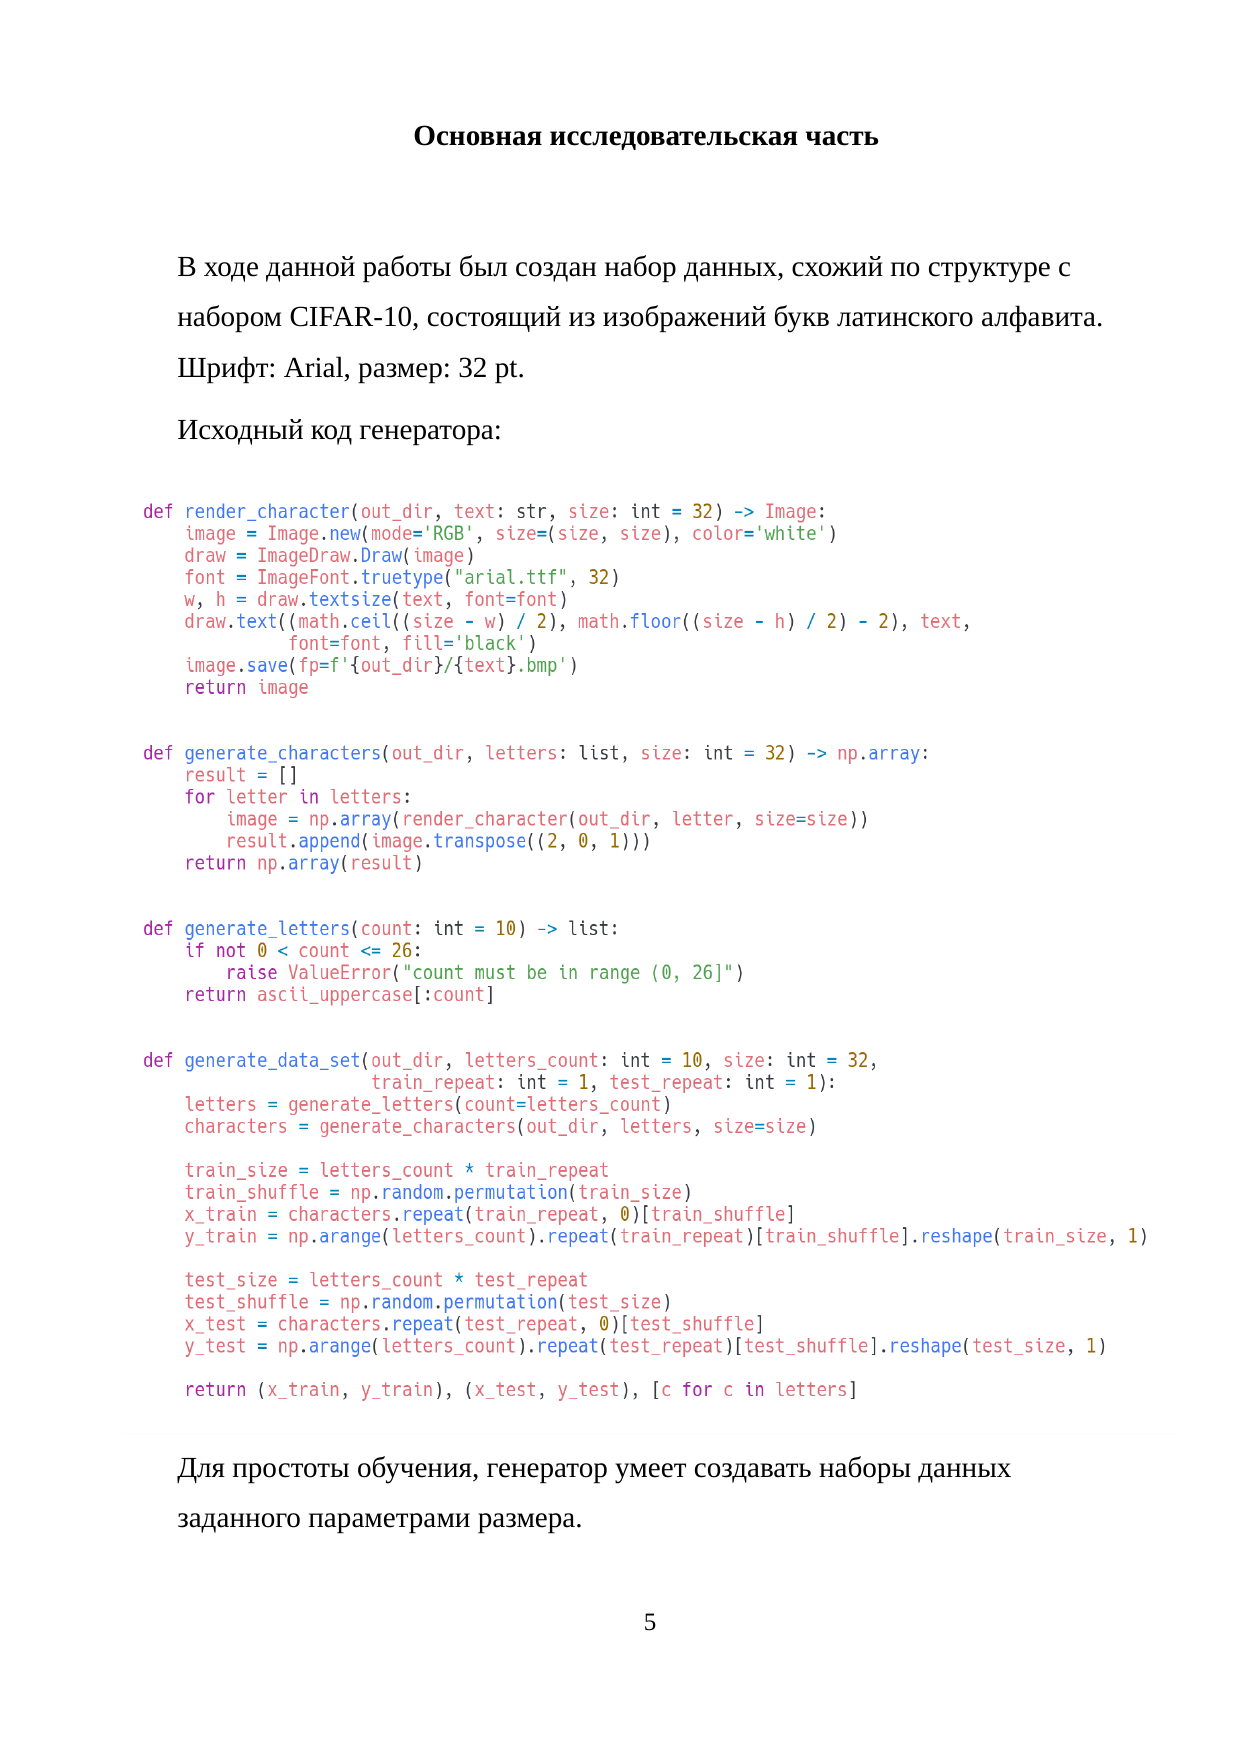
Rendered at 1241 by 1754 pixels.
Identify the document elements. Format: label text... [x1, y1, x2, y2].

text В ходе данной работы был создан набор данных, схожий по структуре с набором CIFAR-10, состоящий из изображений букв латинского алфавита. Шрифт: Arial, размер: 32 pt. [177, 249, 1122, 383]
text Основная исследовательская часть [177, 118, 1122, 152]
text Для простоты обучения, генератор умеет создавать наборы данных заданного параметрами размера. [177, 1434, 1122, 1534]
text Исходный код генератора: [177, 412, 1122, 445]
picture [121, 468, 1178, 1434]
